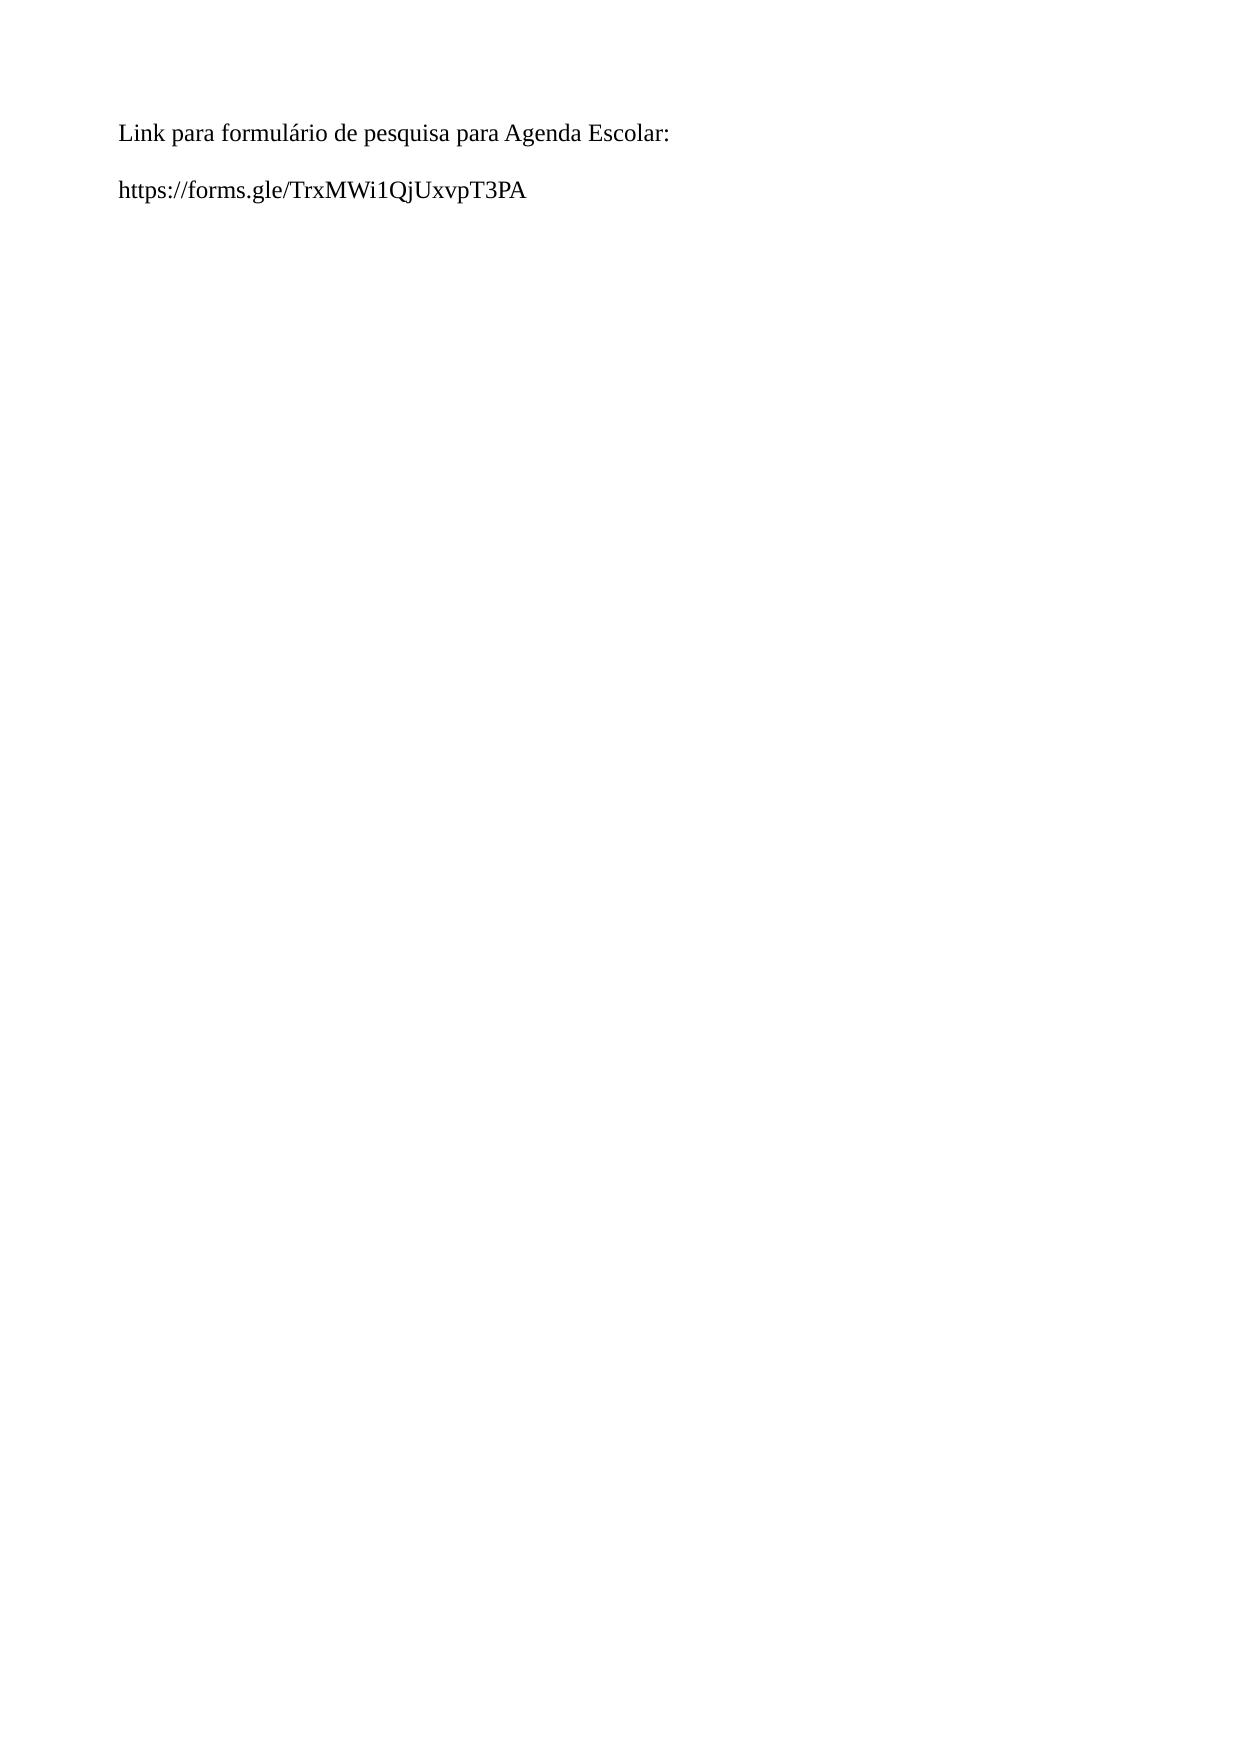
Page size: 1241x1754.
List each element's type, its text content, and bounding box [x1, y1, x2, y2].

text Link para formulário de pesquisa para Agenda Escolar: [118, 118, 1122, 147]
text https://forms.gle/TrxMWi1QjUxvpT3PA [118, 176, 1122, 204]
